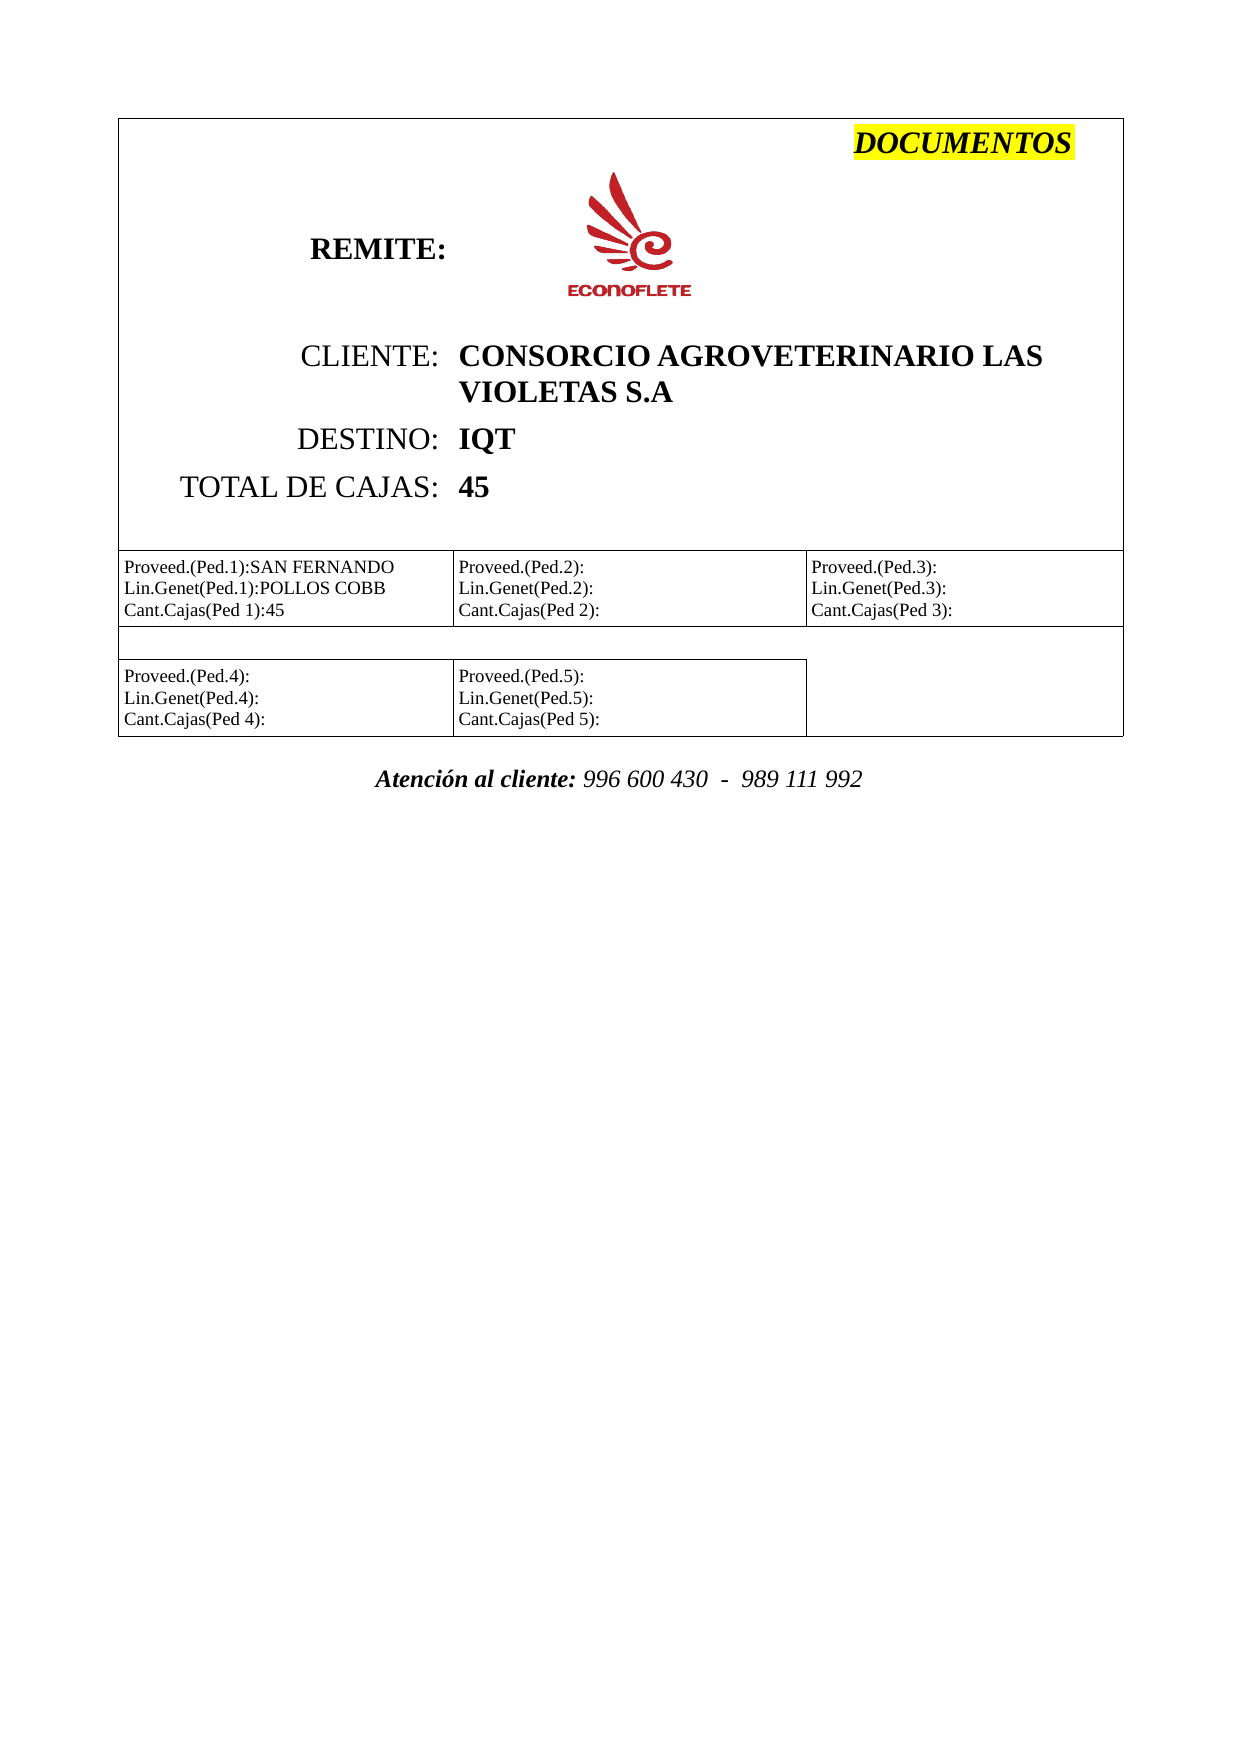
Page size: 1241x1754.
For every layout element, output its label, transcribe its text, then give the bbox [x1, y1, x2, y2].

table_cell [806, 166, 1123, 332]
table_cell Proveed.(Ped.4): Lin.Genet(Ped.4): Cant.Cajas(Ped 4): [119, 660, 453, 736]
table_cell [119, 510, 453, 550]
picture [552, 171, 707, 297]
table_header [119, 119, 453, 166]
table_cell [806, 510, 1123, 550]
text Atención al cliente: 996 600 430 - 989 111 992 [118, 764, 1122, 793]
table_cell [453, 166, 806, 332]
table_cell CLIENTE: [119, 332, 453, 415]
table_cell TOTAL DE CAJAS: [119, 462, 453, 510]
table_cell [806, 415, 1123, 462]
table_cell 45 [453, 462, 1123, 510]
table_cell [806, 627, 1123, 659]
table_cell [453, 627, 806, 659]
table_cell IQT [453, 415, 806, 462]
table_cell Proveed.(Ped.5): Lin.Genet(Ped.5): Cant.Cajas(Ped 5): [454, 660, 806, 736]
table_cell DESTINO: [119, 415, 453, 462]
table_cell CONSORCIO AGROVETERINARIO LAS VIOLETAS S.A [453, 332, 1123, 415]
table_cell [453, 510, 806, 550]
table_cell Proveed.(Ped.3): Lin.Genet(Ped.3): Cant.Cajas(Ped 3): [807, 551, 1123, 626]
table_cell Proveed.(Ped.2): Lin.Genet(Ped.2): Cant.Cajas(Ped 2): [454, 551, 806, 626]
table_cell REMITE: [119, 166, 453, 332]
table_cell Proveed.(Ped.1):SAN FERNANDO Lin.Genet(Ped.1):POLLOS COBB Cant.Cajas(Ped 1):45 [119, 551, 453, 626]
table_cell [119, 627, 453, 659]
table_cell [807, 659, 1123, 736]
table_header [453, 119, 806, 166]
table_header DOCUMENTOS [806, 119, 1123, 166]
